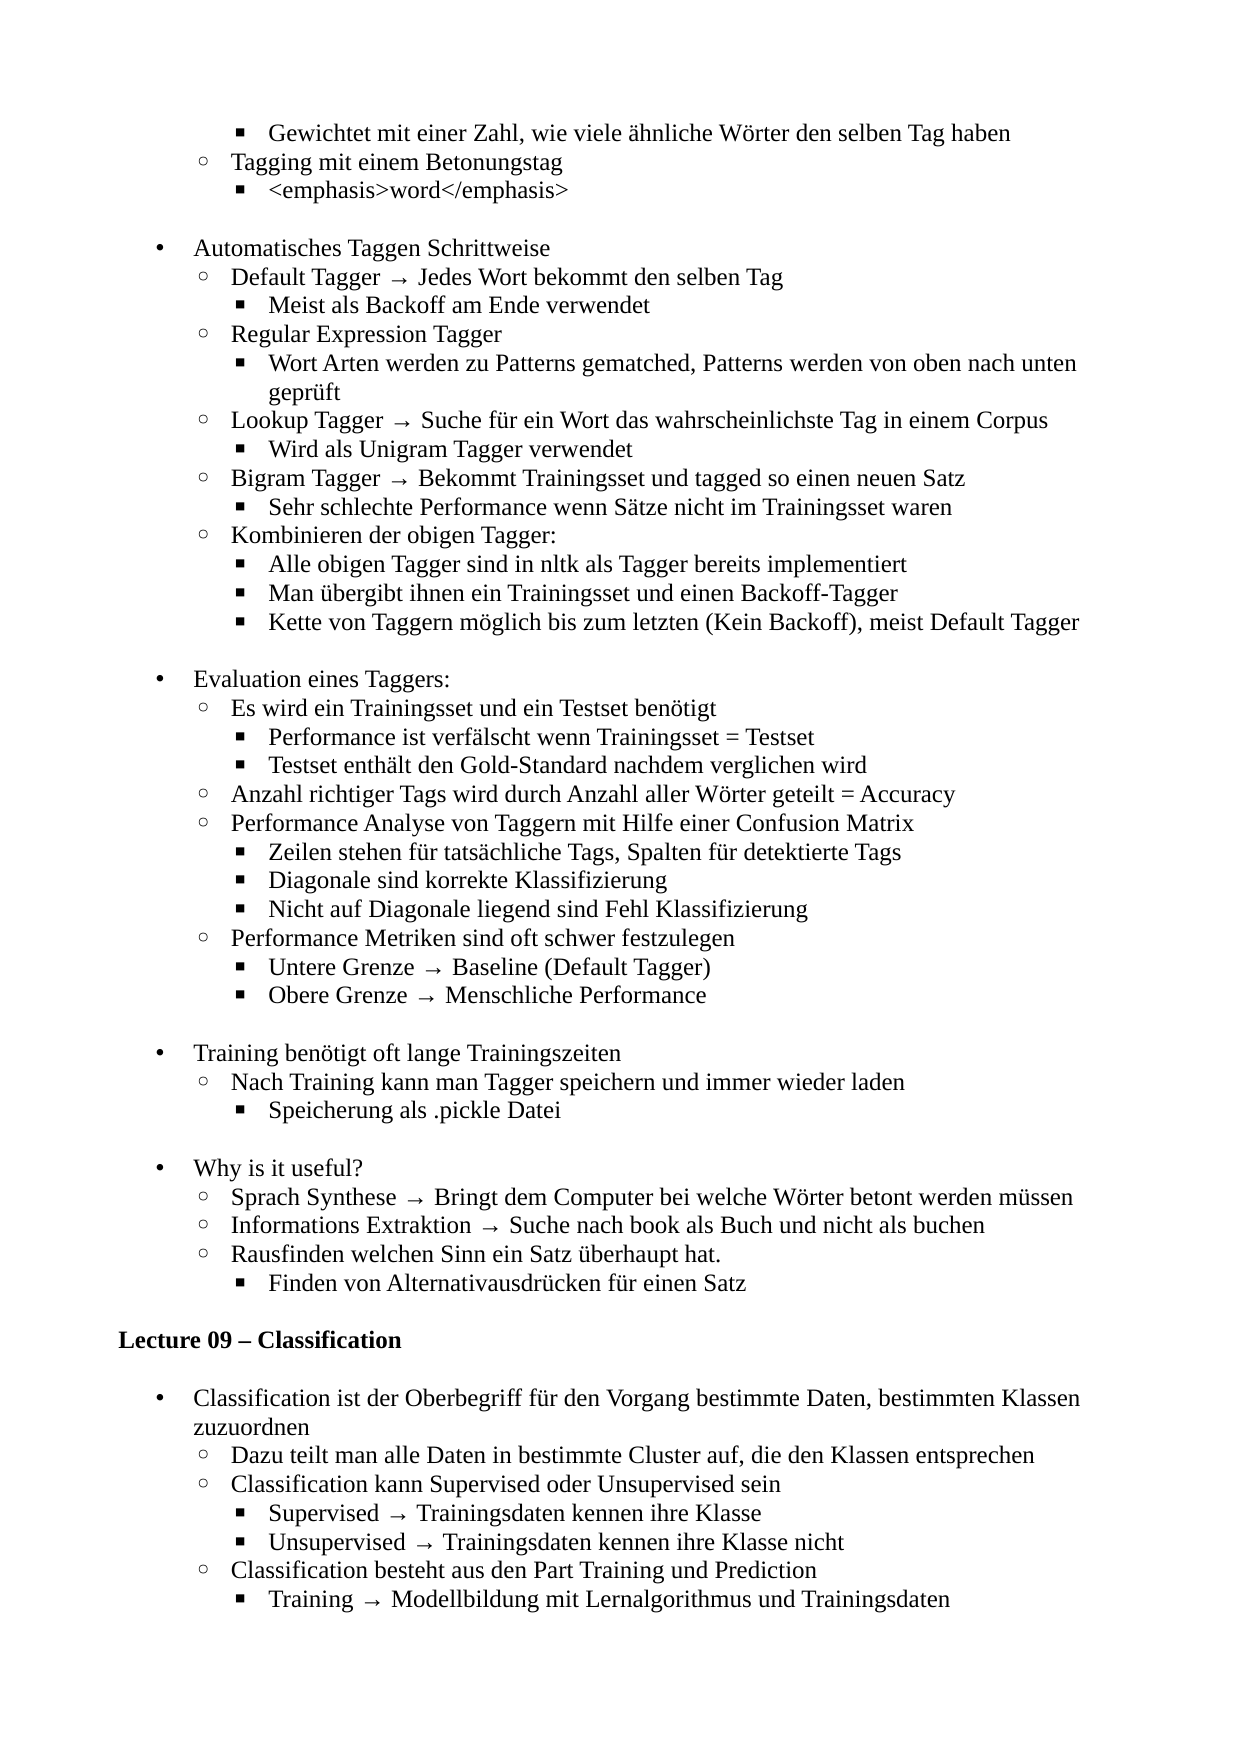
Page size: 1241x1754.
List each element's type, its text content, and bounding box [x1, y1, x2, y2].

list Performance Metriken sind oft schwer festzulegen [193, 923, 1122, 952]
list Training → Modellbildung mit Lernalgorithmus und Trainingsdaten [231, 1584, 1122, 1613]
list Bigram Tagger → Bekommt Trainingsset und tagged so einen neuen Satz [193, 463, 1122, 492]
list Automatisches Taggen Schrittweise [156, 233, 1122, 262]
list Lookup Tagger → Suche für ein Wort das wahrscheinlichste Tag in einem Corpus [193, 406, 1122, 434]
list Zeilen stehen für tatsächliche Tags, Spalten für detektierte Tags [231, 837, 1122, 866]
list Man übergibt ihnen ein Trainingsset und einen Backoff-Tagger [231, 578, 1122, 607]
list Dazu teilt man alle Daten in bestimmte Cluster auf, die den Klassen entsprechen [193, 1441, 1122, 1469]
list Classification ist der Oberbegriff für den Vorgang bestimmte Daten, bestimmten Klassen zuzuordnen [156, 1383, 1122, 1441]
list Untere Grenze → Baseline (Default Tagger) [231, 952, 1122, 981]
list Meist als Backoff am Ende verwendet [231, 291, 1122, 319]
list Classification besteht aus den Part Training und Prediction [193, 1556, 1122, 1584]
list Performance Analyse von Taggern mit Hilfe einer Confusion Matrix [193, 808, 1122, 837]
list Sprach Synthese → Bringt dem Computer bei welche Wörter betont werden müssen [193, 1182, 1122, 1211]
list Finden von Alternativausdrücken für einen Satz [231, 1268, 1122, 1297]
list Kette von Taggern möglich bis zum letzten (Kein Backoff), meist Default Tagger [231, 607, 1122, 636]
list Unsupervised → Trainingsdaten kennen ihre Klasse nicht [231, 1527, 1122, 1556]
list Sehr schlechte Performance wenn Sätze nicht im Trainingsset waren [231, 492, 1122, 521]
list Nach Training kann man Tagger speichern und immer wieder laden [193, 1067, 1122, 1096]
list Diagonale sind korrekte Klassifizierung [231, 866, 1122, 894]
list Testset enthält den Gold-Standard nachdem verglichen wird [231, 751, 1122, 779]
list Alle obigen Tagger sind in nltk als Tagger bereits implementiert [231, 549, 1122, 578]
list Tagging mit einem Betonungstag [193, 147, 1122, 176]
list Training benötigt oft lange Trainingszeiten [156, 1038, 1122, 1067]
list Performance ist verfälscht wenn Trainingsset = Testset [231, 722, 1122, 751]
list Es wird ein Trainingsset und ein Testset benötigt [193, 693, 1122, 722]
list <emphasis>word</emphasis> [231, 176, 1122, 204]
list Why is it useful? [156, 1153, 1122, 1182]
list Rausfinden welchen Sinn ein Satz überhaupt hat. [193, 1239, 1122, 1268]
list Evaluation eines Taggers: [156, 664, 1122, 693]
list Classification kann Supervised oder Unsupervised sein [193, 1469, 1122, 1498]
list Speicherung als .pickle Datei [231, 1096, 1122, 1124]
list Kombinieren der obigen Tagger: [193, 521, 1122, 549]
list Nicht auf Diagonale liegend sind Fehl Klassifizierung [231, 894, 1122, 923]
list Wort Arten werden zu Patterns gematched, Patterns werden von oben nach unten geprüft [231, 348, 1122, 406]
list Anzahl richtiger Tags wird durch Anzahl aller Wörter geteilt = Accuracy [193, 779, 1122, 808]
list Supervised → Trainingsdaten kennen ihre Klasse [231, 1498, 1122, 1527]
list Gewichtet mit einer Zahl, wie viele ähnliche Wörter den selben Tag haben [231, 118, 1122, 147]
list Regular Expression Tagger [193, 319, 1122, 348]
list Obere Grenze → Menschliche Performance [231, 981, 1122, 1009]
list Default Tagger → Jedes Wort bekommt den selben Tag [193, 262, 1122, 291]
list Informations Extraktion → Suche nach book als Buch und nicht als buchen [193, 1211, 1122, 1239]
text Lecture 09 – Classification [118, 1326, 1122, 1354]
list Wird als Unigram Tagger verwendet [231, 434, 1122, 463]
